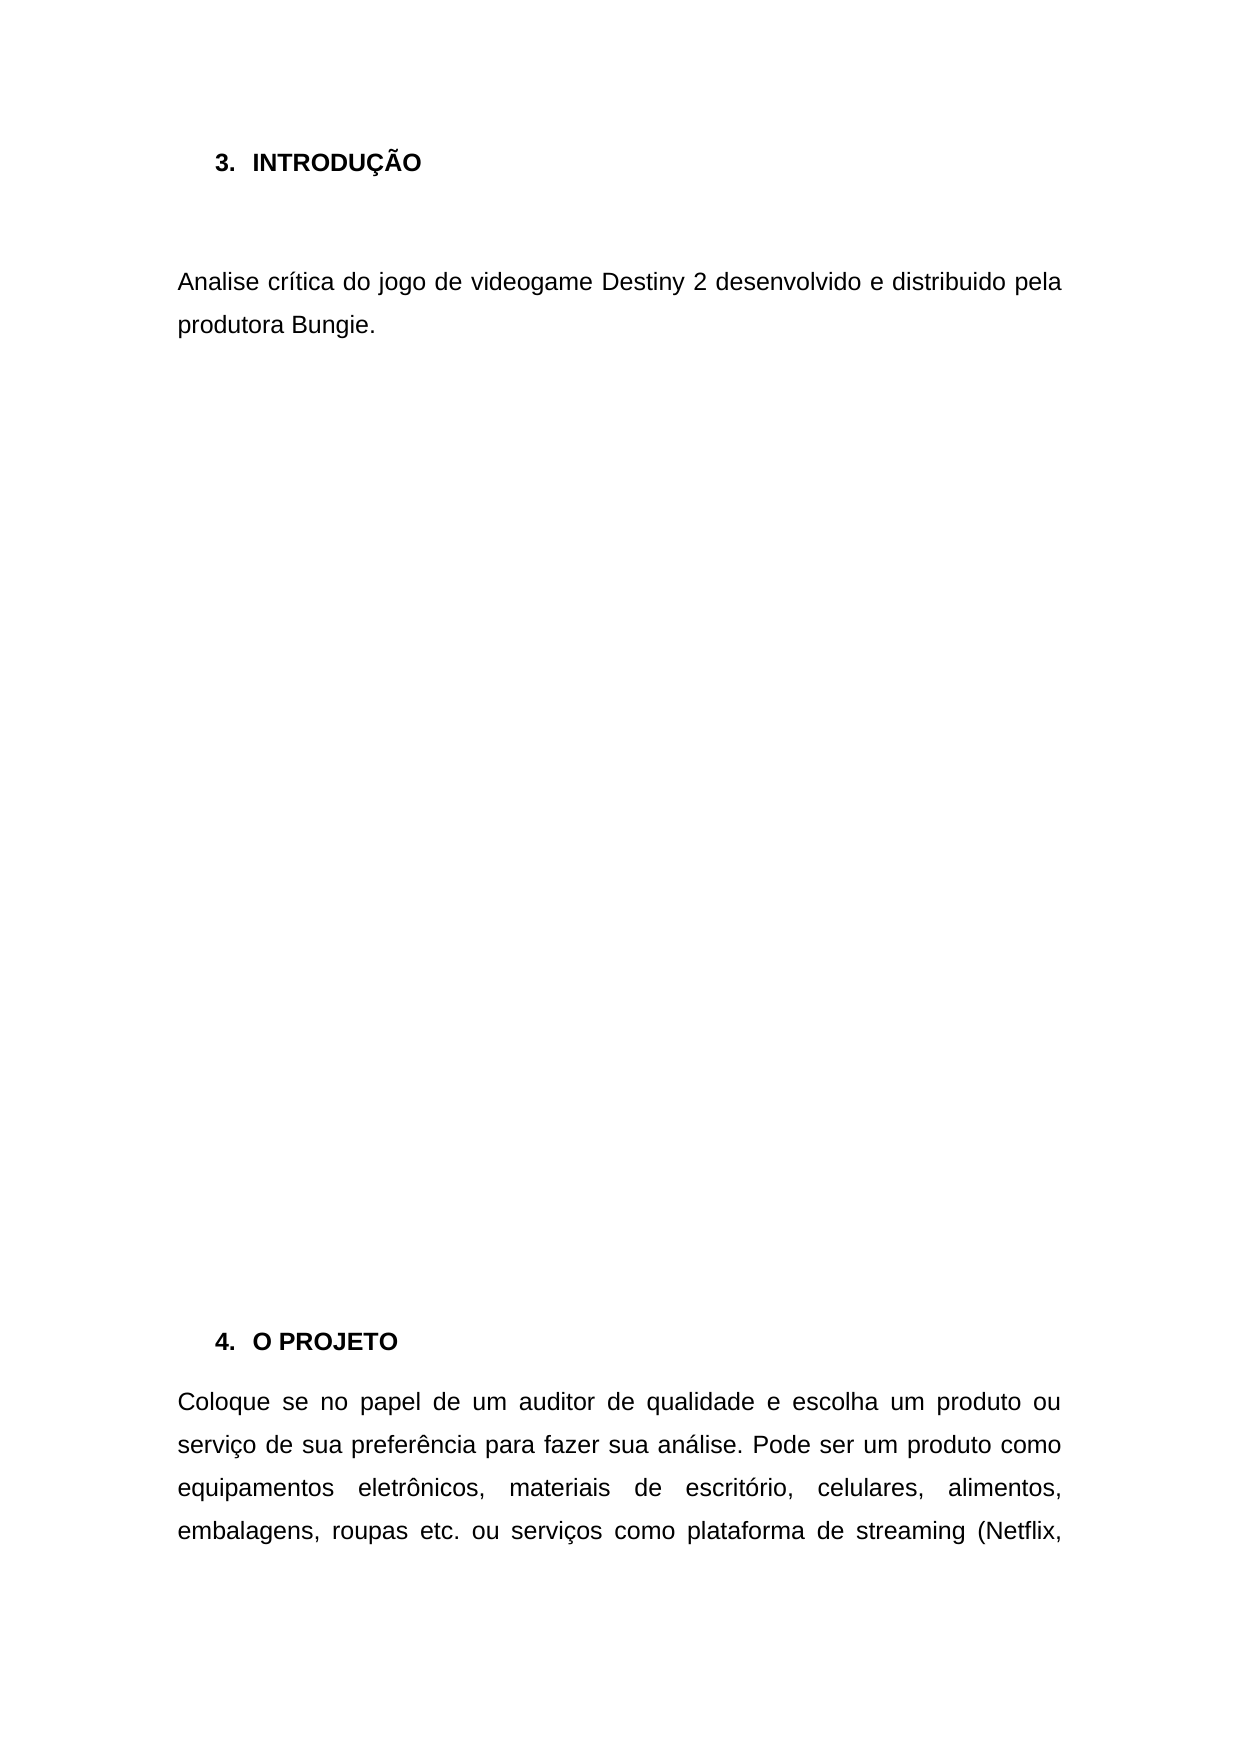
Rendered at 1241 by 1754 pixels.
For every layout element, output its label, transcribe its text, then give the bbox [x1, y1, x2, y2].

text Analise crítica do jogo de videogame Destiny 2 desenvolvido e distribuido pela produtora Bungie. [177, 267, 1063, 339]
text Coloque se no papel de um auditor de qualidade e escolha um produto ou serviço de sua preferência para fazer sua análise. Pode ser um produto como equipamentos eletrônicos, materiais de escritório, celulares, alimentos, embalagens, roupas etc. ou serviços como plataforma de streaming (Netflix, [177, 1387, 1063, 1545]
subtitle O PROJETO [215, 1327, 1063, 1356]
subtitle INTRODUÇÃO [215, 148, 1063, 176]
